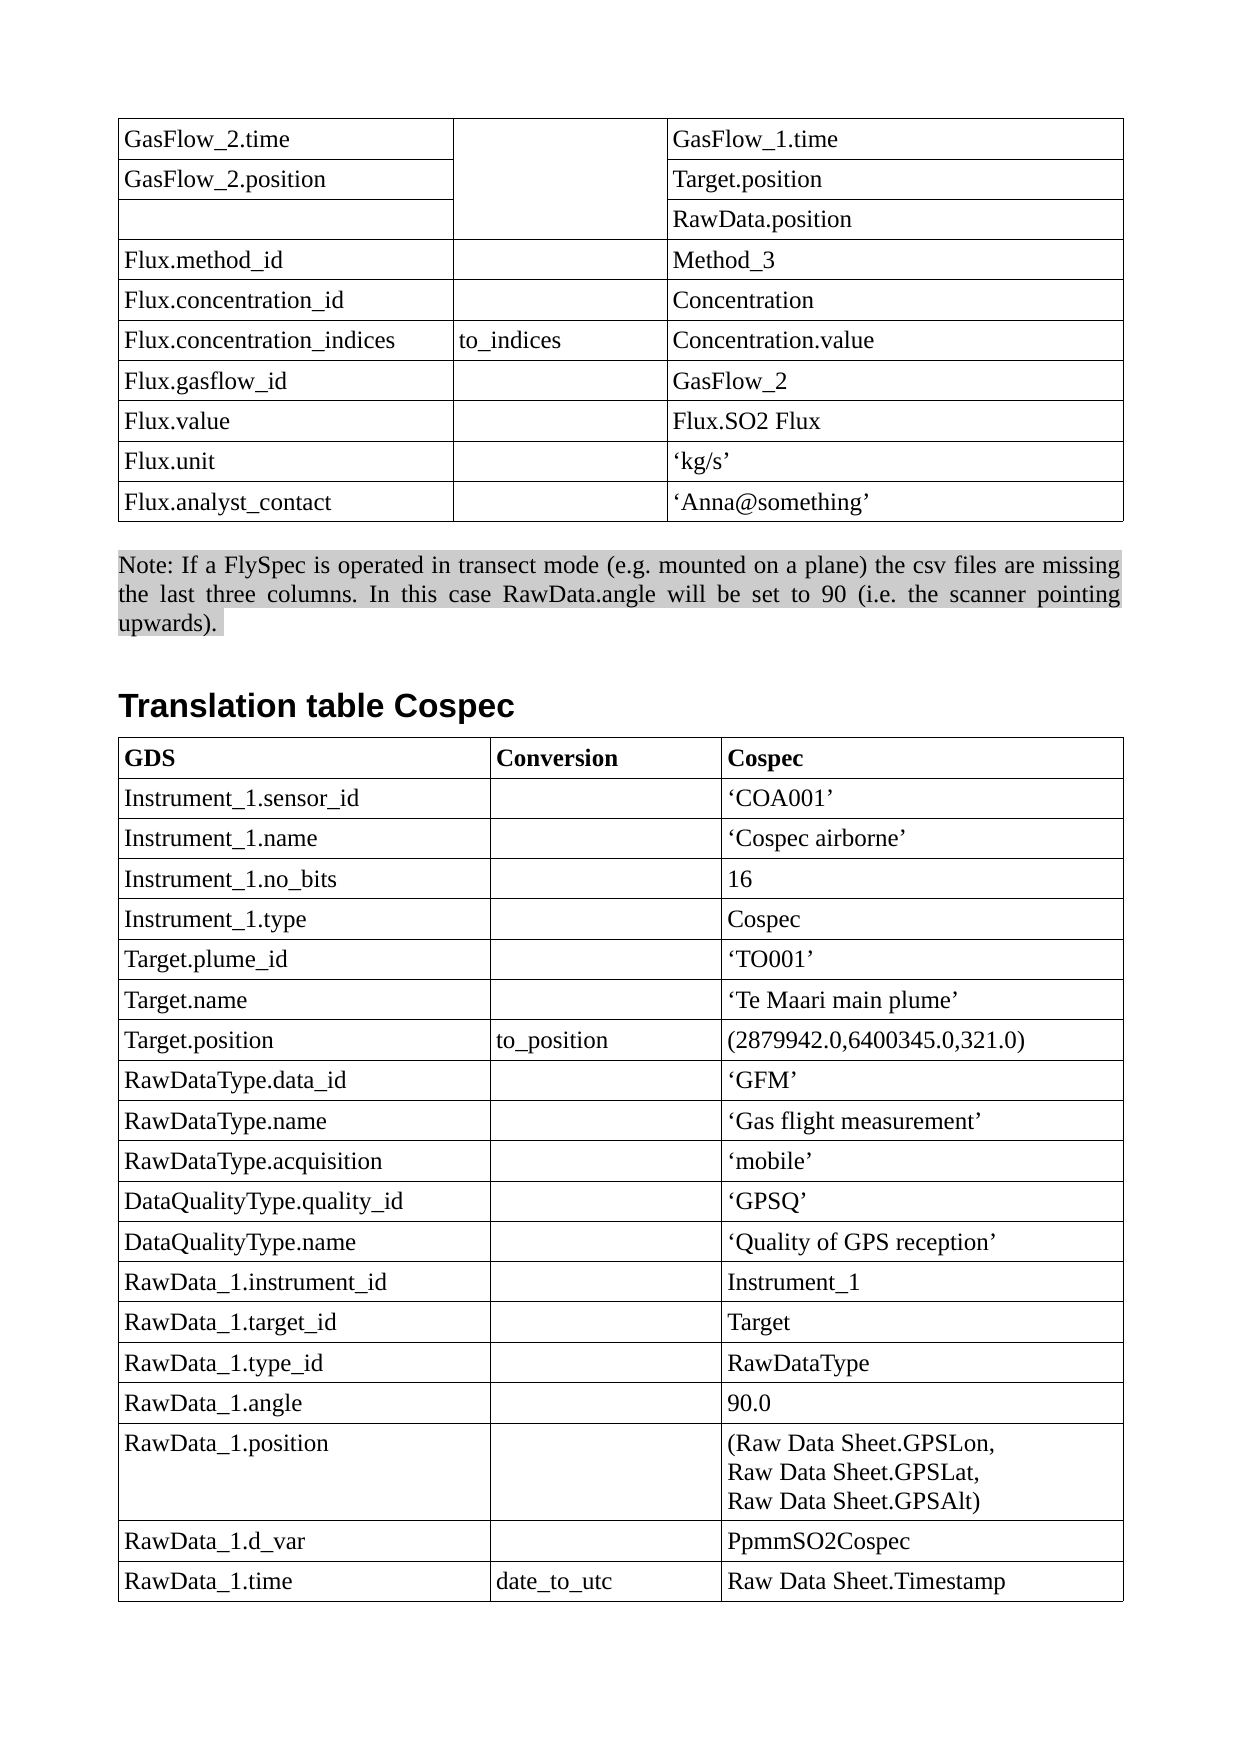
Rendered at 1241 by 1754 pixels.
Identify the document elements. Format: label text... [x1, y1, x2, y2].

table_cell 90.0 [722, 1383, 1123, 1422]
table_cell DataQualityType.quality_id [119, 1182, 490, 1221]
table_cell [454, 401, 667, 441]
table_cell ‘Te Maari main plume’ [722, 980, 1123, 1019]
table_cell Flux.gasflow_id [119, 361, 453, 400]
table_cell [454, 361, 667, 400]
table_cell GasFlow_1.time [668, 119, 1123, 158]
table_cell [491, 1343, 721, 1382]
table_cell [491, 779, 721, 818]
table_cell Flux.value [119, 401, 453, 441]
table_cell RawData_1.d_var [119, 1521, 490, 1561]
table_cell (Raw Data Sheet.GPSLon, Raw Data Sheet.GPSLat, Raw Data Sheet.GPSAlt) [722, 1424, 1123, 1520]
table_cell [491, 1262, 721, 1301]
table_cell GasFlow_2 [668, 361, 1123, 400]
table_cell [454, 240, 667, 279]
table_cell Method_3 [668, 240, 1123, 279]
table_cell [491, 1141, 721, 1181]
table_cell date_to_utc [491, 1562, 721, 1601]
table_cell ‘GFM’ [722, 1061, 1123, 1100]
table_cell [454, 442, 667, 481]
table_cell to_position [491, 1020, 721, 1059]
table_cell [454, 482, 667, 521]
table_cell Flux.unit [119, 442, 453, 481]
table_cell RawData_1.type_id [119, 1343, 490, 1382]
table_cell Flux.concentration_id [119, 280, 453, 320]
table_cell [491, 940, 721, 979]
table_cell Instrument_1 [722, 1262, 1123, 1301]
table_cell Target.name [119, 980, 490, 1019]
table_cell to_indices [454, 321, 667, 360]
table_cell Instrument_1.type [119, 899, 490, 939]
table_cell Instrument_1.no_bits [119, 859, 490, 898]
table_cell PpmmSO2Cospec [722, 1521, 1123, 1561]
table_cell RawData_1.time [119, 1562, 490, 1601]
table_cell [491, 980, 721, 1019]
table_cell Concentration.value [668, 321, 1123, 360]
table_cell [491, 1182, 721, 1221]
table_cell ‘COA001’ [722, 779, 1123, 818]
table_cell [491, 859, 721, 898]
table_cell RawDataType.acquisition [119, 1141, 490, 1181]
table_cell [491, 819, 721, 858]
table_header Cospec [722, 738, 1123, 777]
table_cell Raw Data Sheet.Timestamp [722, 1562, 1123, 1601]
table_cell Flux.concentration_indices [119, 321, 453, 360]
table_cell Target.position [119, 1020, 490, 1059]
table_cell Target [722, 1302, 1123, 1342]
table_cell [491, 1061, 721, 1100]
table_cell [491, 1424, 721, 1520]
table_cell Instrument_1.sensor_id [119, 779, 490, 818]
table_cell [119, 200, 453, 239]
table_cell ‘Gas flight measurement’ [722, 1101, 1123, 1140]
table_cell GasFlow_2.time [119, 119, 453, 158]
table_cell [491, 1302, 721, 1342]
table_cell [454, 280, 667, 320]
table_cell [491, 1383, 721, 1422]
table_cell ‘Anna@something’ [668, 482, 1123, 521]
table_cell RawDataType [722, 1343, 1123, 1382]
table_cell ‘GPSQ’ [722, 1182, 1123, 1221]
table_header Conversion [491, 738, 721, 777]
table_cell [491, 899, 721, 939]
table_cell [491, 1101, 721, 1140]
table_cell ‘kg/s’ [668, 442, 1123, 481]
table_cell ‘Cospec airborne’ [722, 819, 1123, 858]
text Note: If a FlySpec is operated in transect mode (e.g. mounted on a plane) the csv files are missing the last three columns. In this case RawData.angle will be set to 90 (i.e. the scanner pointing upwards). [118, 550, 1122, 636]
table_cell RawData_1.target_id [119, 1302, 490, 1342]
table_cell RawDataType.data_id [119, 1061, 490, 1100]
table_cell RawDataType.name [119, 1101, 490, 1140]
table_cell [454, 119, 667, 239]
table_cell Flux.method_id [119, 240, 453, 279]
table_cell DataQualityType.name [119, 1222, 490, 1261]
table_cell Instrument_1.name [119, 819, 490, 858]
table_cell [491, 1222, 721, 1261]
table_cell (2879942.0,6400345.0,321.0) [722, 1020, 1123, 1059]
table_cell Target.position [668, 160, 1123, 199]
table_cell Target.plume_id [119, 940, 490, 979]
table_cell ‘Quality of GPS reception’ [722, 1222, 1123, 1261]
table_cell Flux.analyst_contact [119, 482, 453, 521]
table_cell ‘TO001’ [722, 940, 1123, 979]
table_cell RawData_1.position [119, 1424, 490, 1520]
table_cell RawData_1.angle [119, 1383, 490, 1422]
table_cell RawData.position [668, 200, 1123, 239]
table_cell Cospec [722, 899, 1123, 939]
table_cell [491, 1521, 721, 1561]
table_cell GasFlow_2.position [119, 160, 453, 199]
subtitle Translation table Cospec [118, 686, 1122, 724]
table_cell RawData_1.instrument_id [119, 1262, 490, 1301]
table_cell 16 [722, 859, 1123, 898]
table_cell ‘mobile’ [722, 1141, 1123, 1181]
table_cell Flux.SO2 Flux [668, 401, 1123, 441]
table_cell Concentration [668, 280, 1123, 320]
table_header GDS [119, 738, 490, 777]
